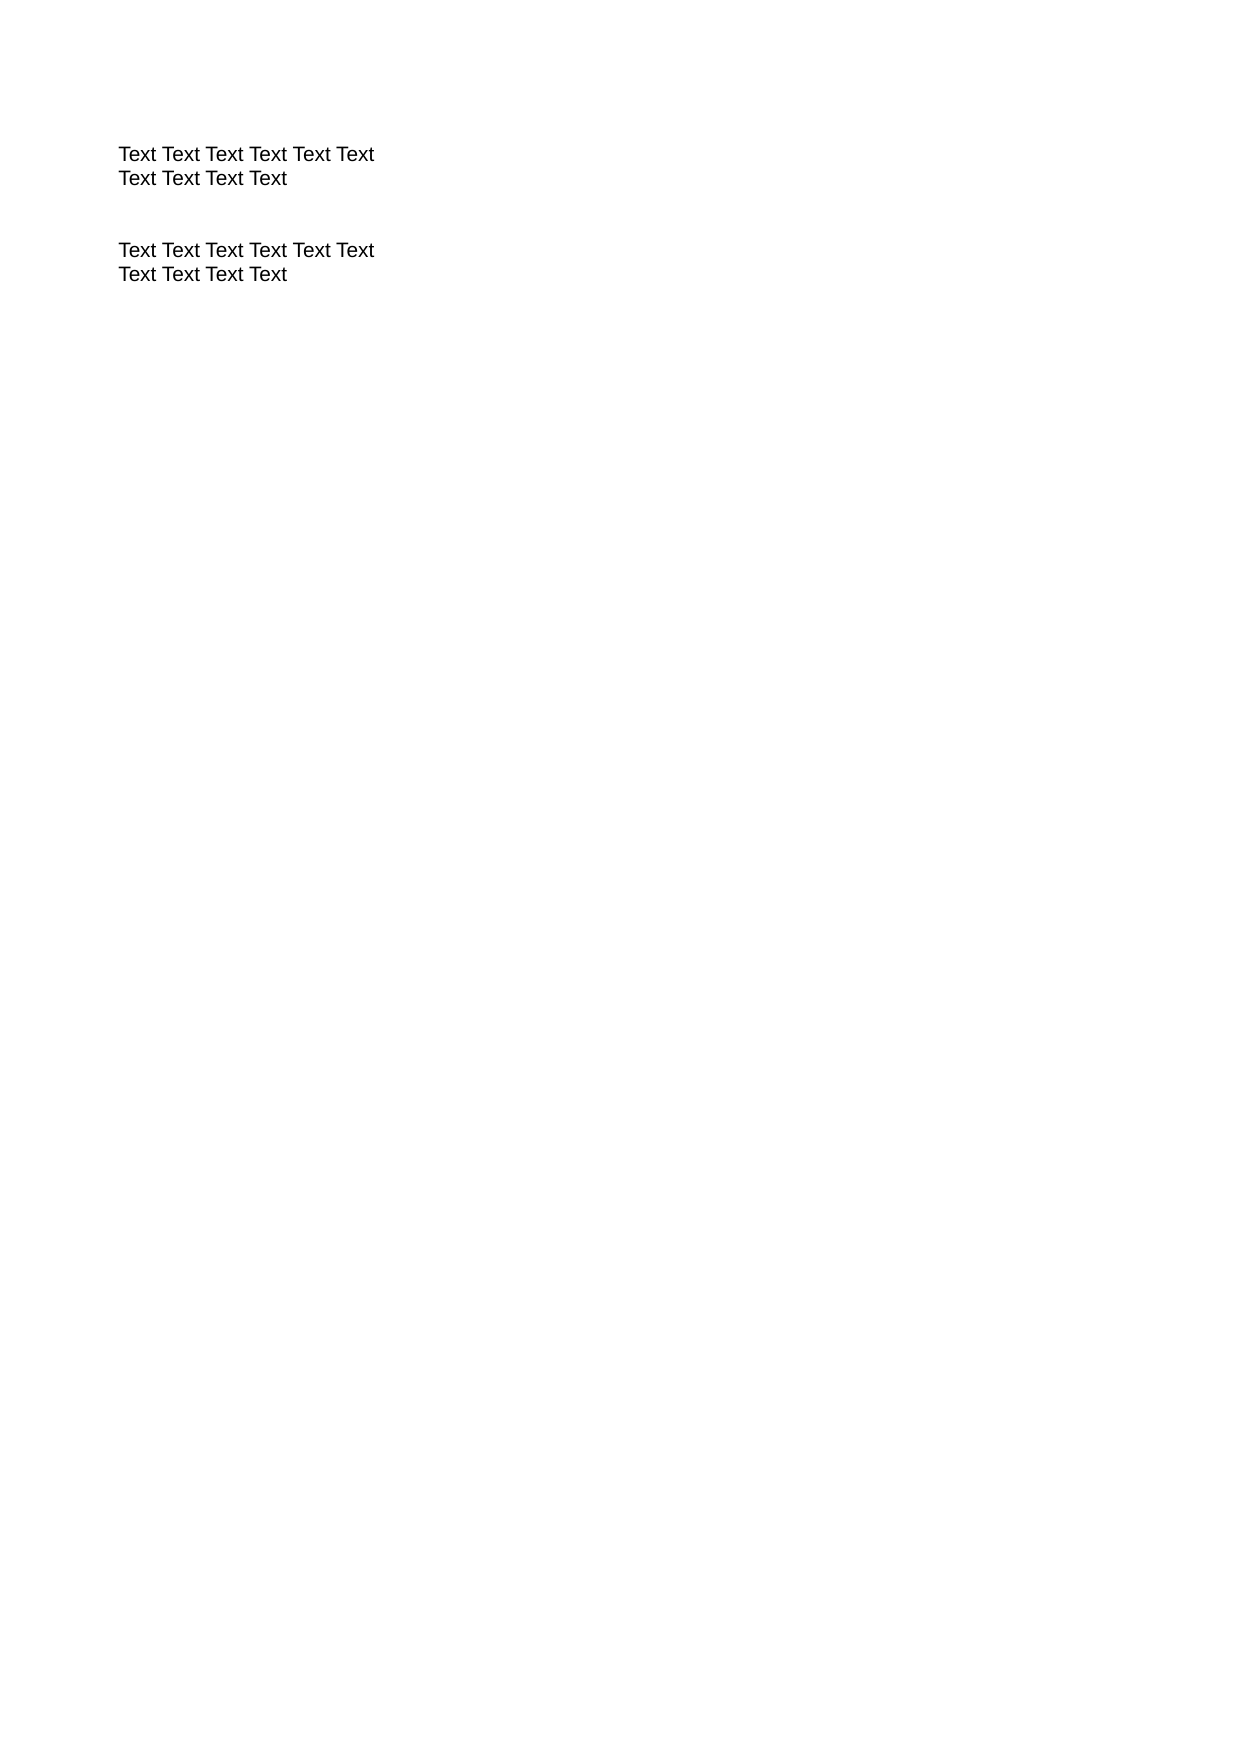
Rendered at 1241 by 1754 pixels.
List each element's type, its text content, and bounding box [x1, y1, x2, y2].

text Text Text Text Text Text Text [118, 238, 1122, 262]
text Text Text Text Text Text Text [118, 142, 1122, 166]
text Text Text Text Text [118, 262, 1122, 286]
text Text Text Text Text [118, 166, 1122, 190]
